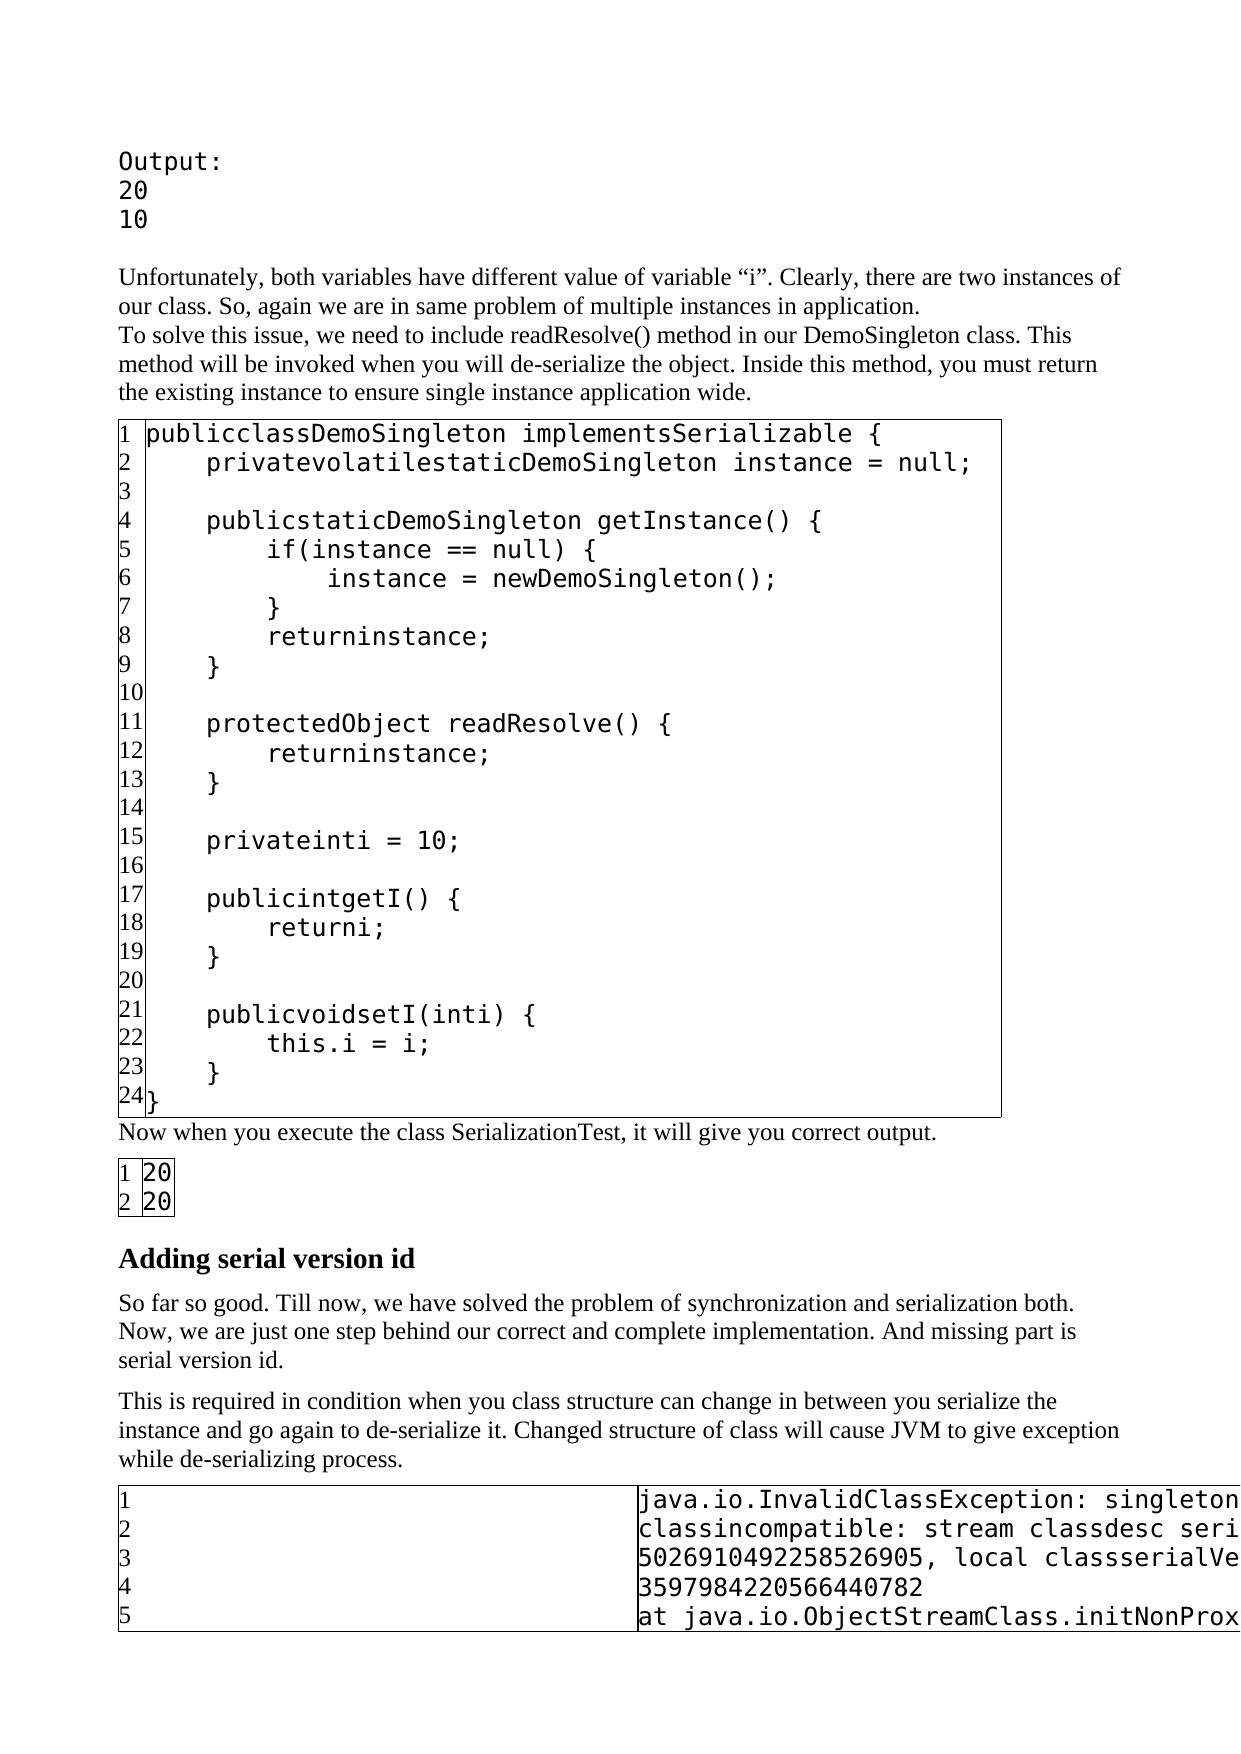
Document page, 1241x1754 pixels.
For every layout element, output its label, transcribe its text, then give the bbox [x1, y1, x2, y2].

table_header 20 20 [143, 1159, 174, 1216]
table_header 1 2 3 4 5 6 7 8 9 10 11 12 13 14 15 16 17 18 19 20 21 22 23 24 [119, 420, 145, 1117]
text 10 [118, 205, 1122, 234]
text So far so good. Till now, we have solved the problem of synchronization and serialization both. Now, we are just one step behind our correct and complete implementation. And missing part is serial version id. [118, 1288, 1122, 1374]
table_header java.io.InvalidClassException: singleton.DemoSingleton; local classincompatible: stream classdesc serialVersionUID = 5026910492258526905, local classserialVersionUID = 3597984220566440782 at java.io.ObjectStreamClass.initNonProxy(Unknown Source) at java.io.ObjectInputStream.readNonProxyDesc(Unknown Source) at java.io.ObjectInputStream.readClassDesc(Unknown Source) at java.io.ObjectInputStream.readOrdinaryObject(Unknown Source) at java.io.ObjectInputStream.readObject0(Unknown Source) at java.io.ObjectInputStream.readObject(Unknown Source) at singleton.SerializationTest.main(SerializationTest.java:24) [639, 1486, 1240, 1631]
text Output: [118, 147, 1122, 176]
text This is required in condition when you class structure can change in between you serialize the instance and go again to de-serialize it. Changed structure of class will cause JVM to give exception while de-serializing process. [118, 1386, 1122, 1473]
table_header publicclassDemoSingleton implementsSerializable { privatevolatilestaticDemoSingleton instance = null; publicstaticDemoSingleton getInstance() { if(instance == null) { instance = newDemoSingleton(); } returninstance; } protectedObject readResolve() { returninstance; } privateinti = 10; publicintgetI() { returni; } publicvoidsetI(inti) { this.i = i; } } [146, 420, 1001, 1117]
text Adding serial version id [118, 1242, 1122, 1275]
text 20 [118, 176, 1122, 205]
text Now when you execute the class SerializationTest, it will give you correct output. [118, 1117, 1122, 1146]
table_header 1 2 [119, 1159, 142, 1216]
text Unfortunately, both variables have different value of variable “i”. Clearly, there are two instances of our class. So, again we are in same problem of multiple instances in application. To solve this issue, we need to include readResolve() method in our DemoSingleton class. This method will be invoked when you will de-serialize the object. Inside this method, you must return the existing instance to ensure single instance application wide. [118, 262, 1122, 406]
table_header 1 2 3 4 5 [119, 1486, 637, 1631]
